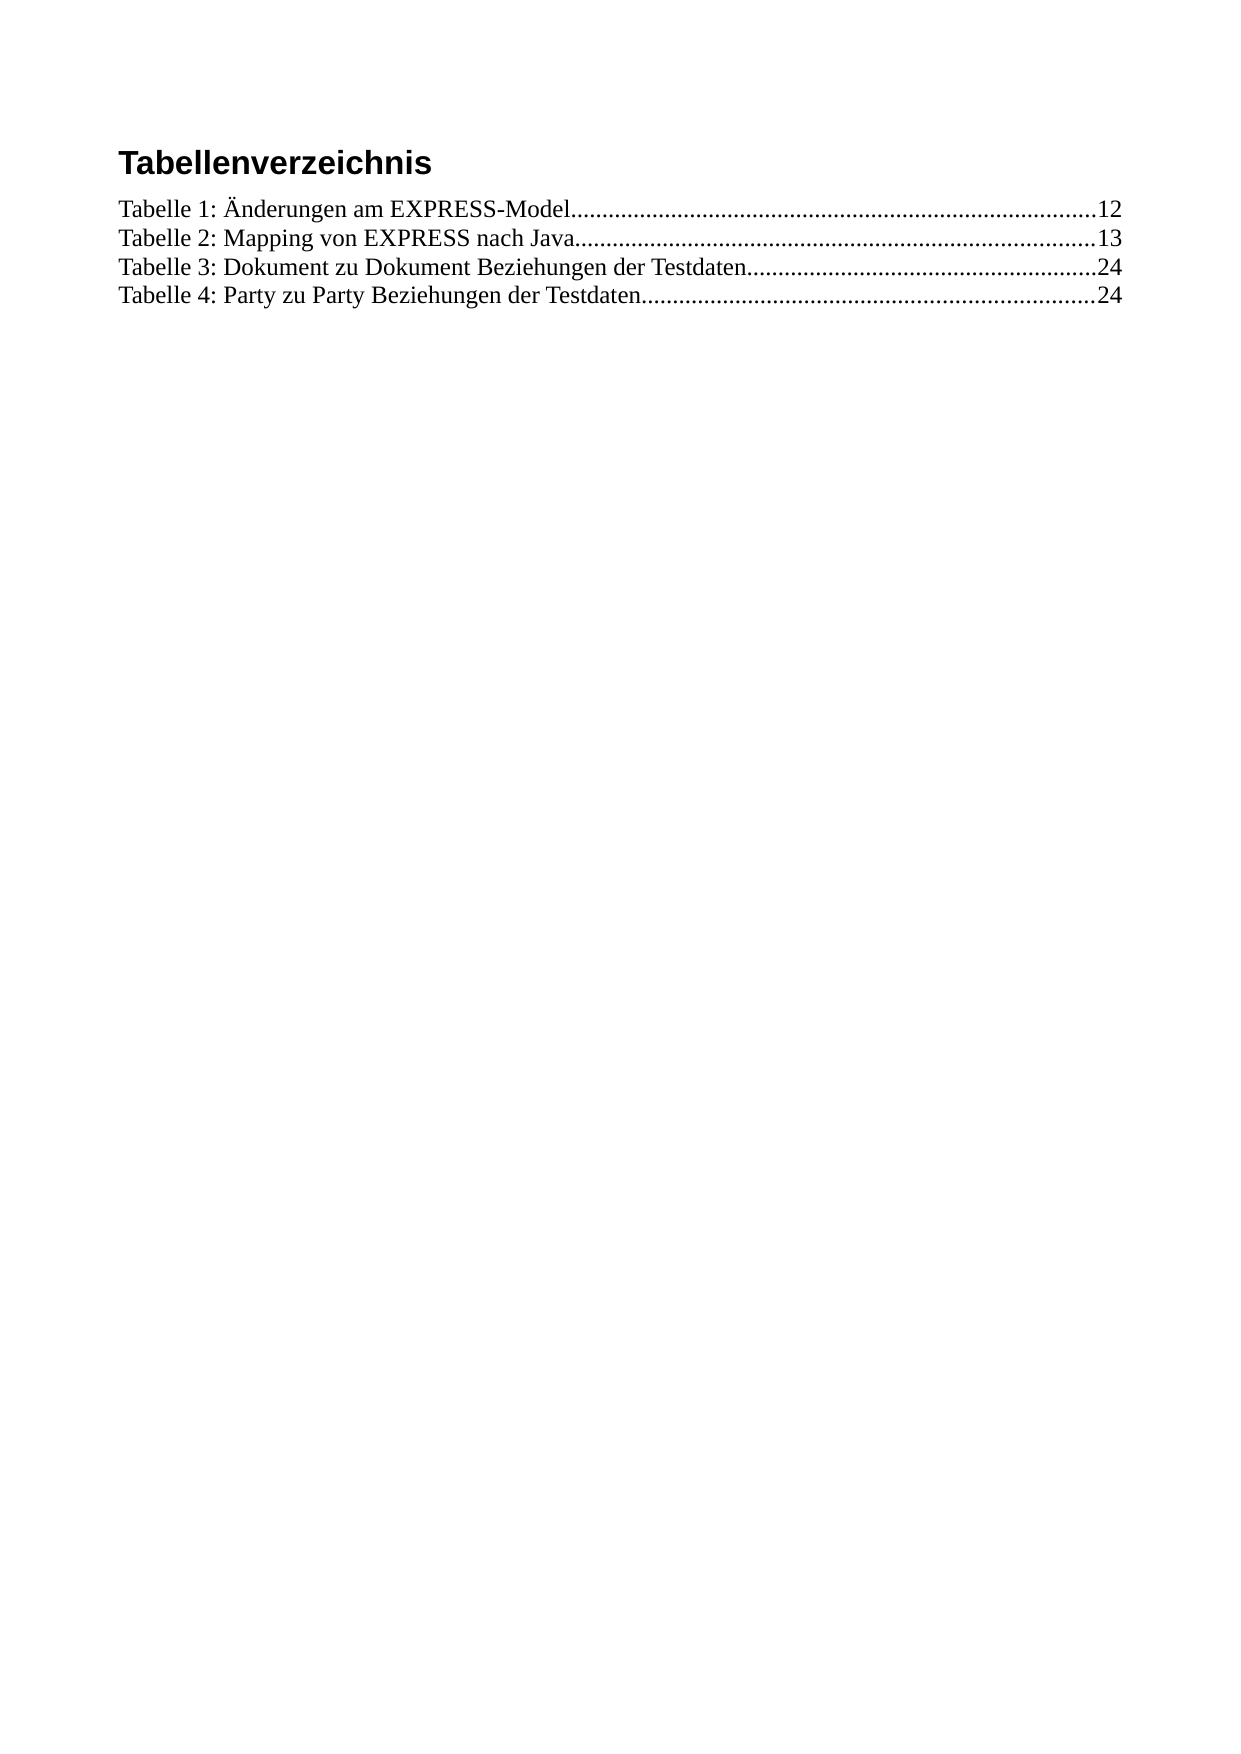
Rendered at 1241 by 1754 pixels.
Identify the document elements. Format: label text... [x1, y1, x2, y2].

text Tabelle 4: Party zu Party Beziehungen der Testdaten 24 [118, 280, 1122, 309]
text Tabelle 3: Dokument zu Dokument Beziehungen der Testdaten 24 [118, 252, 1122, 280]
text Tabelle 2: Mapping von EXPRESS nach Java 13 [118, 223, 1122, 252]
subtitle Tabellenverzeichnis [118, 143, 1122, 182]
text Tabelle 1: Änderungen am EXPRESS-Model 12 [118, 194, 1122, 223]
